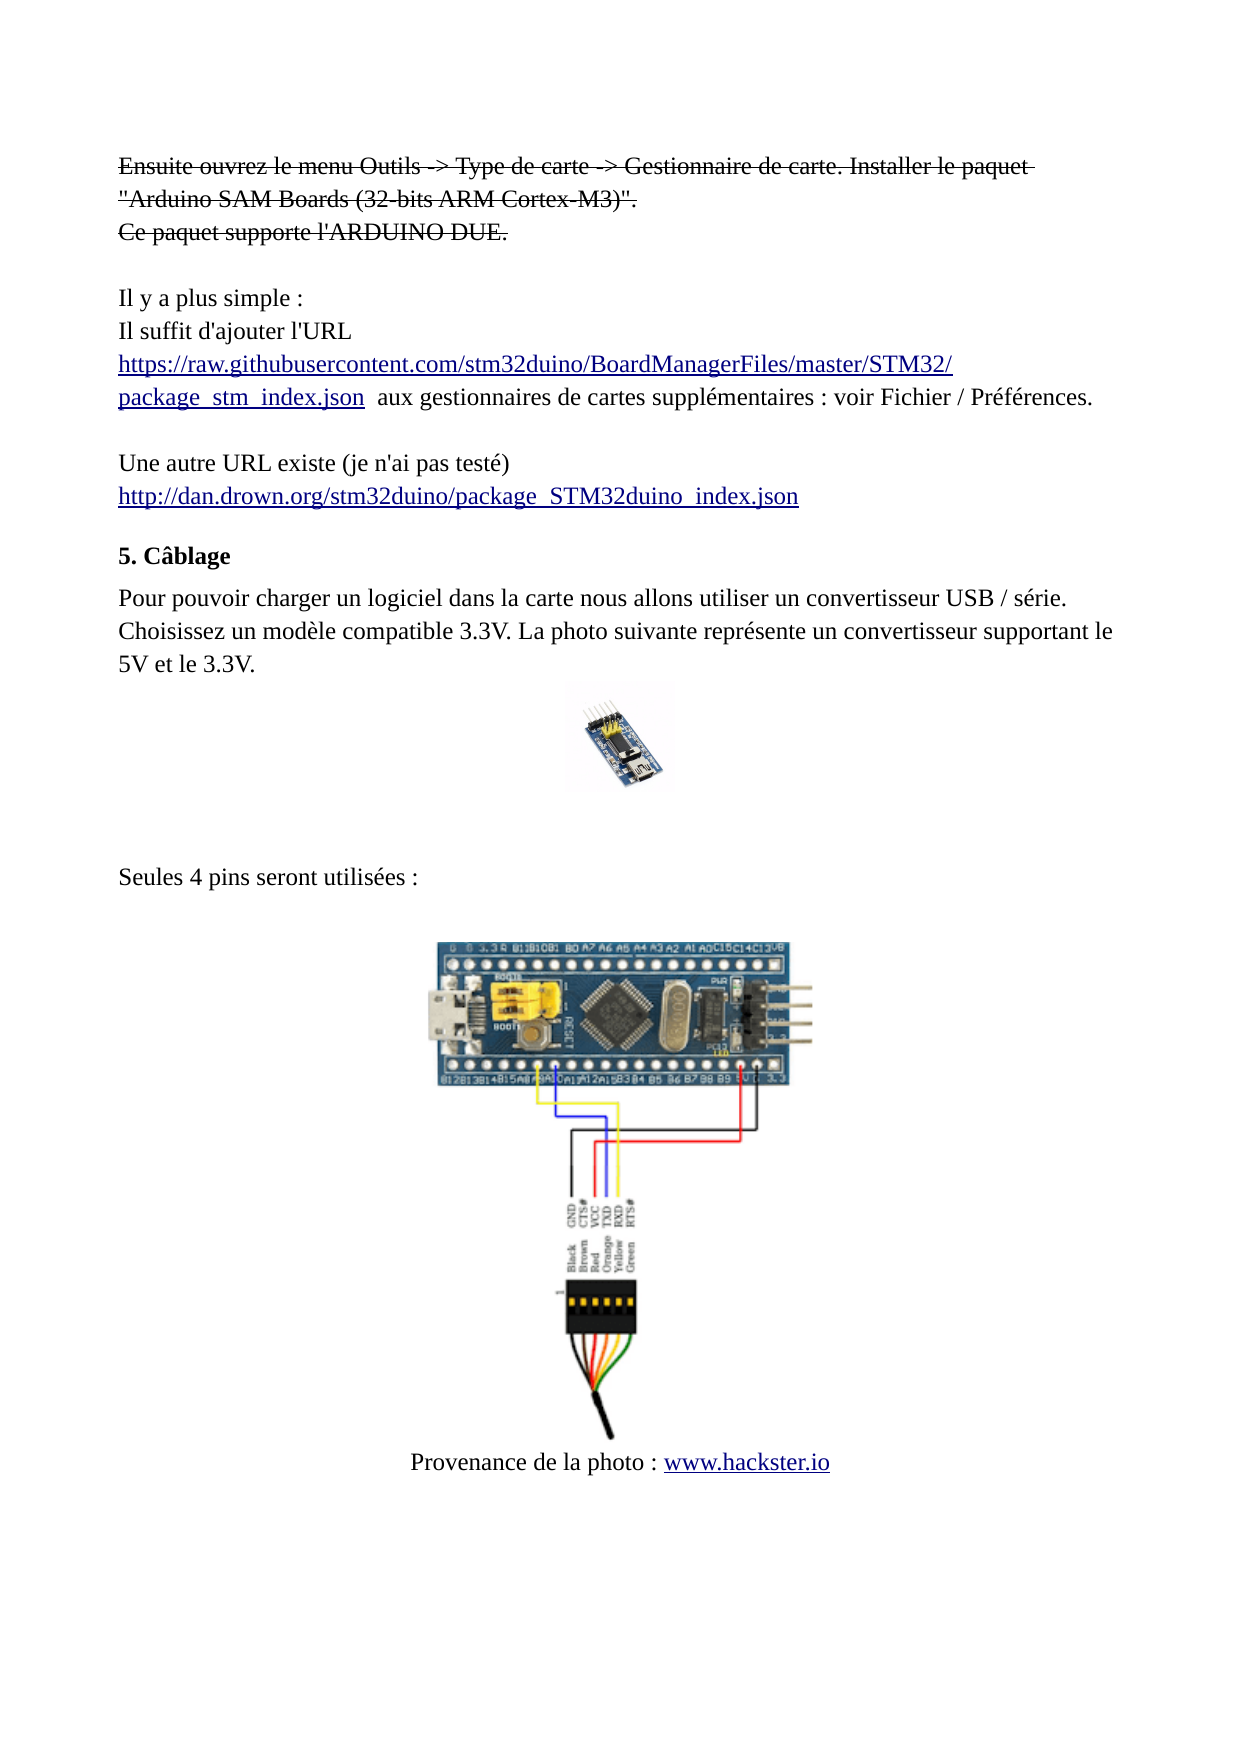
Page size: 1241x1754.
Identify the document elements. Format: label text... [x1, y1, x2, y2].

picture [427, 942, 813, 1443]
text Provenance de la photo : www.hackster.io [118, 1447, 1122, 1476]
text Seules 4 pins seront utilisées : [118, 796, 1122, 924]
subtitle 5. Câblage [118, 541, 1122, 570]
picture [565, 681, 675, 792]
text Pour pouvoir charger un logiciel dans la carte nous allons utiliser un convertisseur USB / série. Choisissez un modèle compatible 3.3V. La photo suivante représente un convertisseur supportant le 5V et le 3.3V. [118, 583, 1122, 677]
text Ensuite ouvrez le menu Outils -> Type de carte -> Gestionnaire de carte. Installer le paquet "Arduino SAM Boards (32-bits ARM Cortex-M3)". Ce paquet supporte l'ARDUINO DUE. Il y a plus simple : Il suffit d'ajouter l'URL https://raw.githubusercontent.com/stm32duino/BoardManagerFiles/master/STM32/package_stm_index.json aux gestionnaires de cartes supplémentaires : voir Fichier / Préférences. Une autre URL existe (je n'ai pas testé) http://dan.drown.org/stm32duino/package_STM32duino_index.json [118, 118, 1122, 510]
